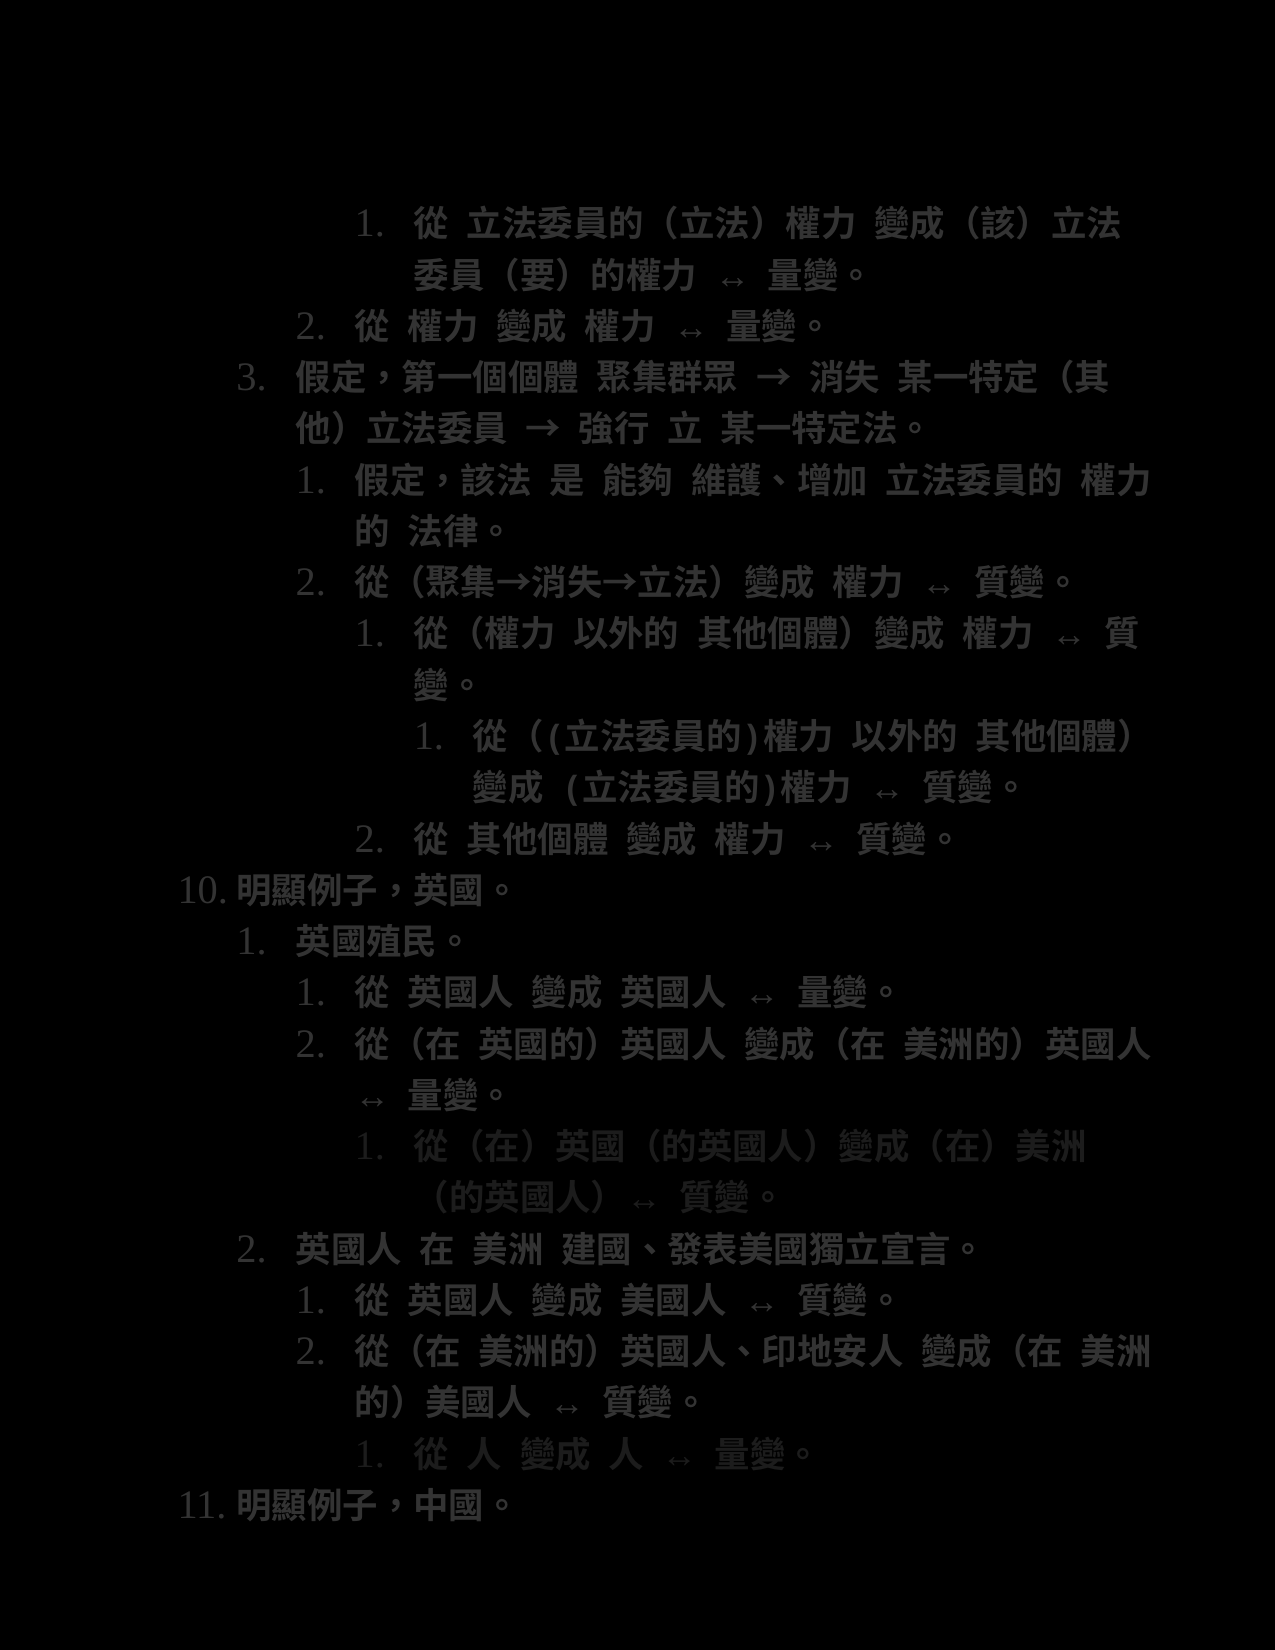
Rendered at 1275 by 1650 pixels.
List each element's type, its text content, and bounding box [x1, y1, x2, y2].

list 從 權力 變成 權力 ↔ 量變。 [295, 298, 1157, 349]
list 從 英國人 變成 美國人 ↔ 質變。 [295, 1272, 1157, 1323]
list 從 英國人 變成 英國人 ↔ 量變。 [295, 965, 1157, 1016]
list 從（(立法委員的)權力 以外的 其他個體）變成 (立法委員的)權力 ↔ 質變。 [413, 708, 1157, 811]
list 從（權力 以外的 其他個體）變成 權力 ↔ 質變。 [354, 606, 1157, 708]
list 從（聚集→消失→立法）變成 權力 ↔ 質變。 [295, 554, 1157, 606]
list 從 其他個體 變成 權力 ↔ 質變。 [354, 811, 1157, 862]
list 從 人 變成 人 ↔ 量變。 [354, 1426, 1157, 1477]
list 英國殖民。 [236, 913, 1157, 965]
list 從（在 英國的）英國人 變成（在 美洲的）英國人 ↔ 量變。 [295, 1016, 1157, 1118]
list 明顯例子，中國。 [177, 1477, 1157, 1528]
list 假定，該法 是 能夠 維護、增加 立法委員的 權力的 法律。 [295, 452, 1157, 554]
list 假定，第一個個體 聚集群眾 → 消失 某一特定（其他）立法委員 → 強行 立 某一特定法。 [236, 349, 1157, 452]
list 從 立法委員的（立法）權力 變成（該）立法委員（要）的權力 ↔ 量變。 [354, 196, 1157, 298]
list 明顯例子，英國。 [177, 862, 1157, 913]
list 從（在 美洲的）英國人、印地安人 變成（在 美洲的）美國人 ↔ 質變。 [295, 1323, 1157, 1426]
list 英國人 在 美洲 建國、發表美國獨立宣言。 [236, 1221, 1157, 1272]
list 從（在）英國（的英國人）變成（在）美洲（的英國人）↔ 質變。 [354, 1118, 1157, 1221]
